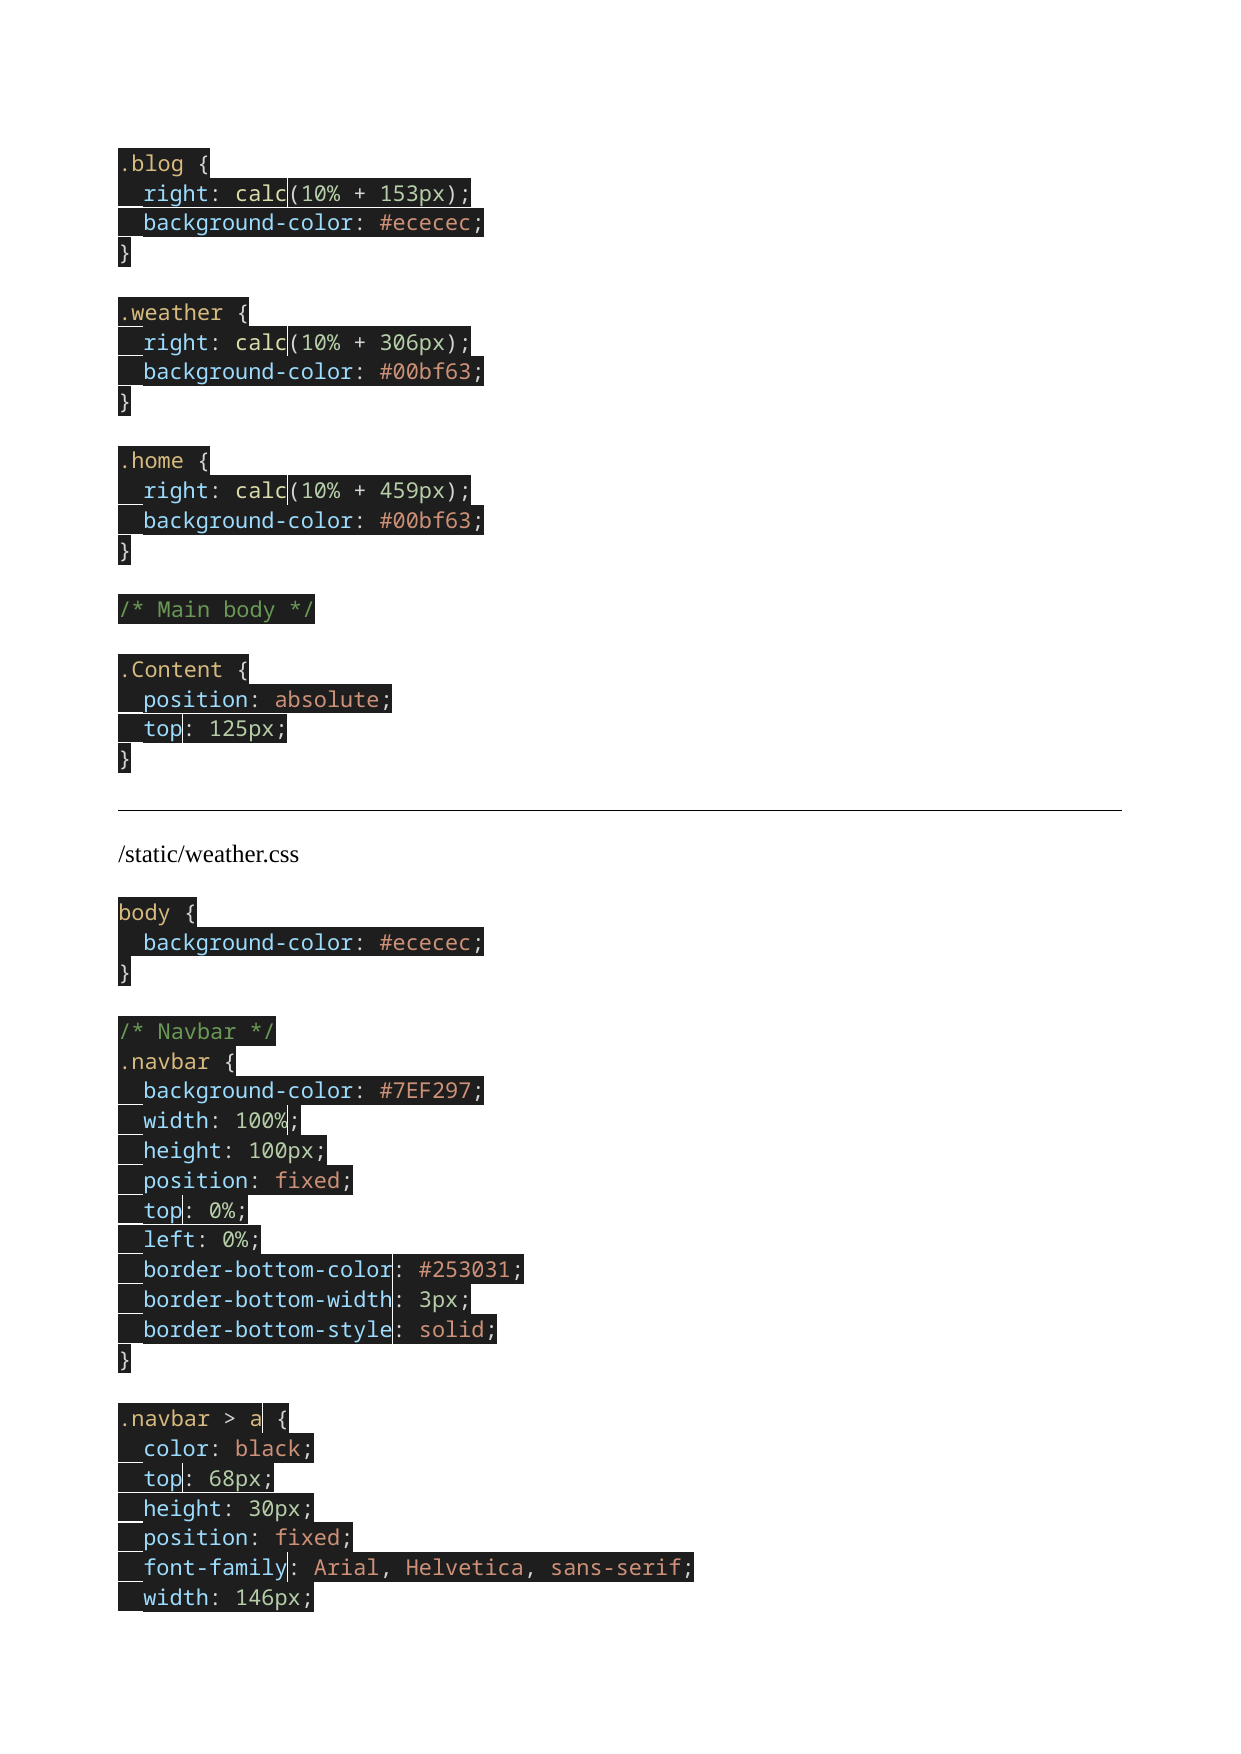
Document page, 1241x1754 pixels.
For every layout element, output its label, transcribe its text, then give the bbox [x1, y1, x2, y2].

text /* Main body */ [118, 594, 1122, 624]
text } [118, 743, 1122, 773]
text right: calc(10% + 153px); [118, 178, 1122, 207]
text height: 30px; [118, 1492, 1122, 1522]
text width: 100%; [118, 1105, 1122, 1135]
text height: 100px; [118, 1135, 1122, 1165]
text border-bottom-style: solid; [118, 1314, 1122, 1344]
text width: 146px; [118, 1582, 1122, 1612]
text position: fixed; [118, 1165, 1122, 1195]
text .Content { [118, 654, 1122, 684]
text position: fixed; [118, 1522, 1122, 1552]
text } [118, 237, 1122, 267]
text /* Navbar */ [118, 1016, 1122, 1046]
text right: calc(10% + 459px); [118, 475, 1122, 505]
text background-color: #7EF297; [118, 1076, 1122, 1105]
text .navbar { [118, 1046, 1122, 1076]
text background-color: #ececec; [118, 927, 1122, 956]
text .home { [118, 446, 1122, 475]
text } [118, 956, 1122, 986]
text .navbar > a { [118, 1403, 1122, 1433]
text border-bottom-color: #253031; [118, 1254, 1122, 1284]
text .blog { [118, 148, 1122, 178]
text body { [118, 897, 1122, 927]
text border-bottom-width: 3px; [118, 1284, 1122, 1314]
text font-family: Arial, Helvetica, sans-serif; [118, 1552, 1122, 1582]
text background-color: #00bf63; [118, 505, 1122, 535]
text top: 0%; [118, 1195, 1122, 1224]
text right: calc(10% + 306px); [118, 326, 1122, 356]
text /static/weather.css [118, 839, 1122, 868]
text background-color: #00bf63; [118, 356, 1122, 386]
text background-color: #ececec; [118, 207, 1122, 237]
text top: 125px; [118, 713, 1122, 743]
text top: 68px; [118, 1463, 1122, 1492]
text } [118, 1344, 1122, 1373]
text } [118, 386, 1122, 416]
text } [118, 535, 1122, 565]
text .weather { [118, 297, 1122, 326]
text left: 0%; [118, 1224, 1122, 1254]
text position: absolute; [118, 684, 1122, 713]
text color: black; [118, 1433, 1122, 1463]
